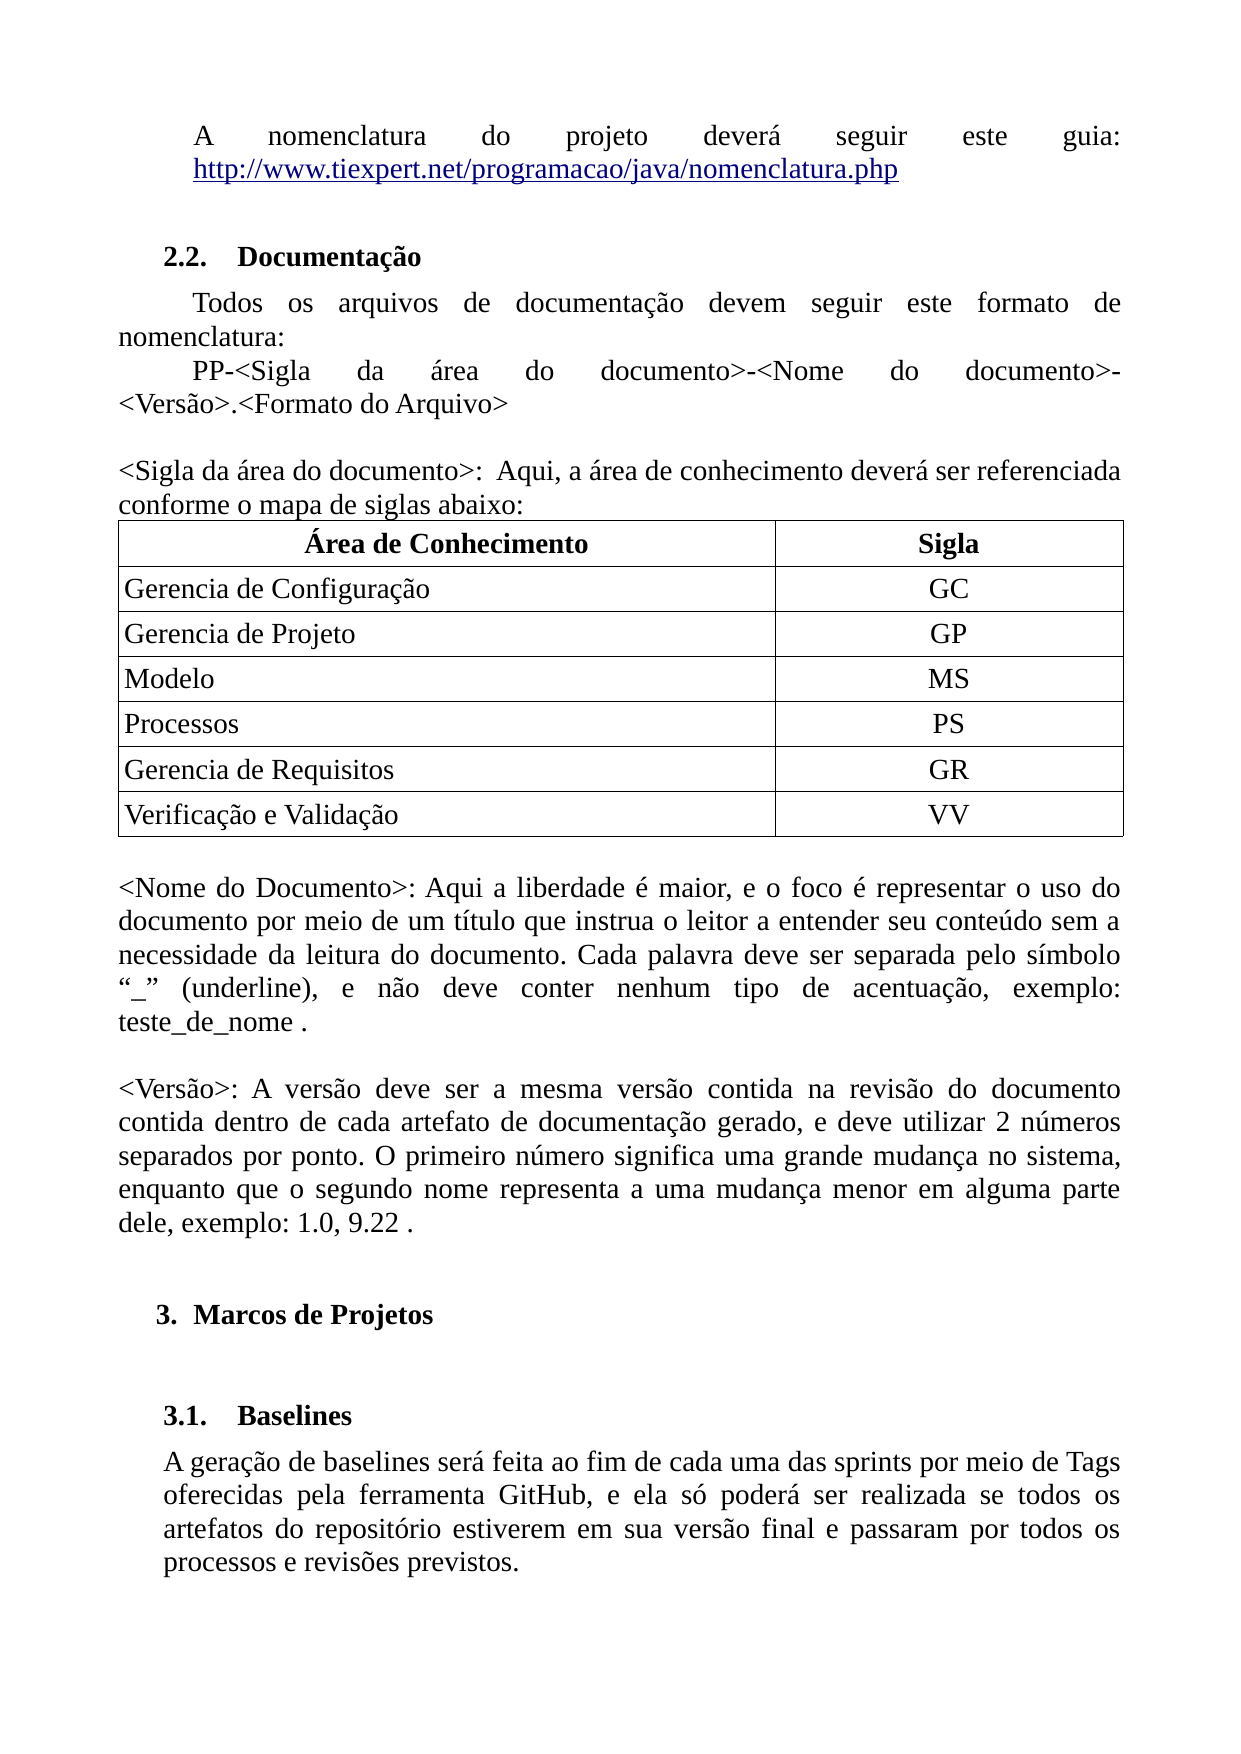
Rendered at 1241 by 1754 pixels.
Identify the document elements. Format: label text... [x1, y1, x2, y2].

table_cell Gerencia de Requisitos [119, 747, 775, 791]
table_cell GP [776, 612, 1123, 656]
text <Versão>: A versão deve ser a mesma versão contida na revisão do documento contida dentro de cada artefato de documentação gerado, e deve utilizar 2 números separados por ponto. O primeiro número significa uma grande mudança no sistema, enquanto que o segundo nome representa a uma mudança menor em alguma parte dele, exemplo: 1.0, 9.22 . [118, 1071, 1122, 1239]
table_cell Verificação e Validação [119, 792, 775, 836]
table_cell Gerencia de Projeto [119, 612, 775, 656]
subtitle Baselines [163, 1398, 1122, 1431]
table_cell VV [776, 792, 1123, 836]
table_cell Gerencia de Configuração [119, 567, 775, 611]
list A geração de baselines será feita ao fim de cada uma das sprints por meio de Tags oferecidas pela ferramenta GitHub, e ela só poderá ser realizada se todos os artefatos do repositório estiverem em sua versão final e passaram por todos os processos e revisões previstos. [163, 1444, 1122, 1578]
table_cell Modelo [119, 657, 775, 701]
table_cell MS [776, 657, 1123, 701]
table_cell GR [776, 747, 1123, 791]
subtitle Marcos de Projetos [156, 1297, 1122, 1331]
subtitle Documentação [163, 239, 1122, 273]
table_header Área de Conhecimento [119, 521, 775, 566]
table_cell PS [776, 702, 1123, 746]
list A nomenclatura do projeto deverá seguir este guia: http://www.tiexpert.net/programacao/java/nomenclatura.php [193, 118, 1122, 185]
table_header Sigla [776, 521, 1123, 566]
text <Nome do Documento>: Aqui a liberdade é maior, e o foco é representar o uso do documento por meio de um título que instrua o leitor a entender seu conteúdo sem a necessidade da leitura do documento. Cada palavra deve ser separada pelo símbolo “_” (underline), e não deve conter nenhum tipo de acentuação, exemplo: teste_de_nome . [118, 870, 1122, 1037]
text <Sigla da área do documento>: Aqui, a área de conhecimento deverá ser referenciada conforme o mapa de siglas abaixo: [118, 453, 1122, 520]
text Todos os arquivos de documentação devem seguir este formato de nomenclatura: [118, 286, 1122, 353]
table_cell Processos [119, 702, 775, 746]
table_cell GC [776, 567, 1123, 611]
text PP-<Sigla da área do documento>-<Nome do documento>-<Versão>.<Formato do Arquivo> [118, 353, 1122, 420]
